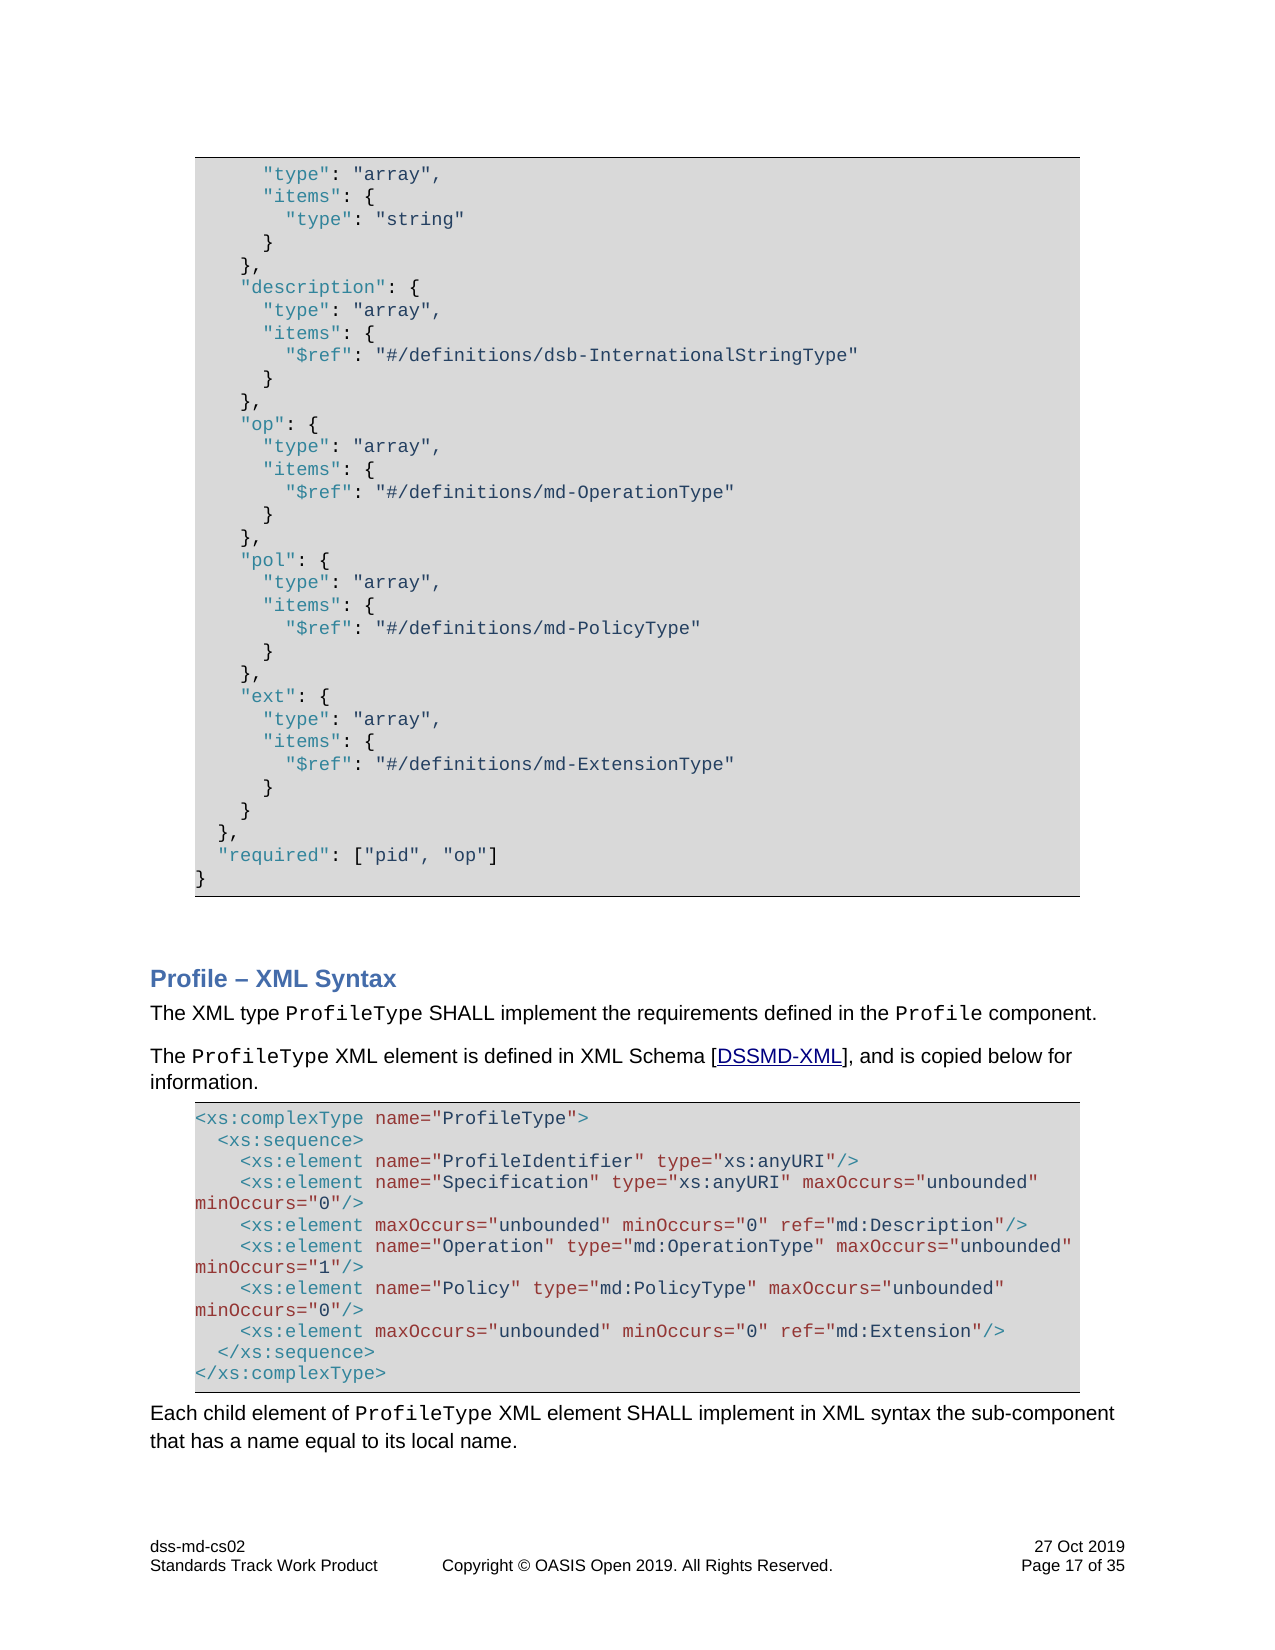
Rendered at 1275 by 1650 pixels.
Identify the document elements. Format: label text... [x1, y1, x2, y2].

text "type": "array", [195, 430, 1080, 452]
text "$ref": "#/definitions/md-OperationType" [195, 475, 1080, 498]
text "items": { [195, 316, 1080, 339]
text "items": { [195, 452, 1080, 475]
text "op": { [195, 407, 1080, 430]
text "$ref": "#/definitions/dsb-InternationalStringType" [195, 339, 1080, 362]
text "ext": { [195, 679, 1080, 702]
text The XML type ProfileType SHALL implement the requirements defined in the Profile component. [150, 1001, 1125, 1027]
text "description": { [195, 271, 1080, 293]
text "items": { [195, 725, 1080, 748]
text "pol": { [195, 543, 1080, 566]
text }, [195, 384, 1080, 407]
text "$ref": "#/definitions/md-PolicyType" [195, 611, 1080, 634]
text <xs:sequence> [195, 1123, 1080, 1144]
text "type": "array", [195, 566, 1080, 589]
text } [195, 793, 1080, 816]
text }, [195, 248, 1080, 271]
text "required": ["pid", "op"] [195, 838, 1080, 861]
text }, [195, 521, 1080, 543]
text "type": "array", [195, 158, 1080, 180]
text <xs:element name="Operation" type="md:OperationType" maxOccurs="unbounded" minOccurs="1"/> [195, 1229, 1080, 1272]
text <xs:element name="Policy" type="md:PolicyType" maxOccurs="unbounded" minOccurs="0"/> [195, 1272, 1080, 1314]
text <xs:element maxOccurs="unbounded" minOccurs="0" ref="md:Description"/> [195, 1208, 1080, 1229]
text } [195, 770, 1080, 793]
text } [195, 362, 1080, 384]
text "type": "array", [195, 702, 1080, 725]
text "type": "string" [195, 203, 1080, 225]
text "type": "array", [195, 293, 1080, 316]
text }, [195, 657, 1080, 679]
text <xs:complexType name="ProfileType"> [195, 1103, 1080, 1123]
text "items": { [195, 589, 1080, 611]
text <xs:element maxOccurs="unbounded" minOccurs="0" ref="md:Extension"/> [195, 1314, 1080, 1336]
text </xs:complexType> [195, 1357, 1080, 1392]
text Each child element of ProfileType XML element SHALL implement in XML syntax the sub-component that has a name equal to its local name. [150, 1401, 1125, 1452]
text } [195, 225, 1080, 248]
text </xs:sequence> [195, 1336, 1080, 1357]
text <xs:element name="ProfileIdentifier" type="xs:anyURI"/> [195, 1144, 1080, 1166]
text } [195, 498, 1080, 521]
subtitle Profile – XML Syntax [150, 964, 1125, 993]
text <xs:element name="Specification" type="xs:anyURI" maxOccurs="unbounded" minOccurs="0"/> [195, 1166, 1080, 1208]
text }, [195, 816, 1080, 838]
text } [195, 634, 1080, 657]
text } [195, 861, 1080, 896]
text The ProfileType XML element is defined in XML Schema [DSSMD-XML], and is copied below for information. [150, 1044, 1125, 1093]
text "items": { [195, 180, 1080, 203]
text "$ref": "#/definitions/md-ExtensionType" [195, 748, 1080, 770]
